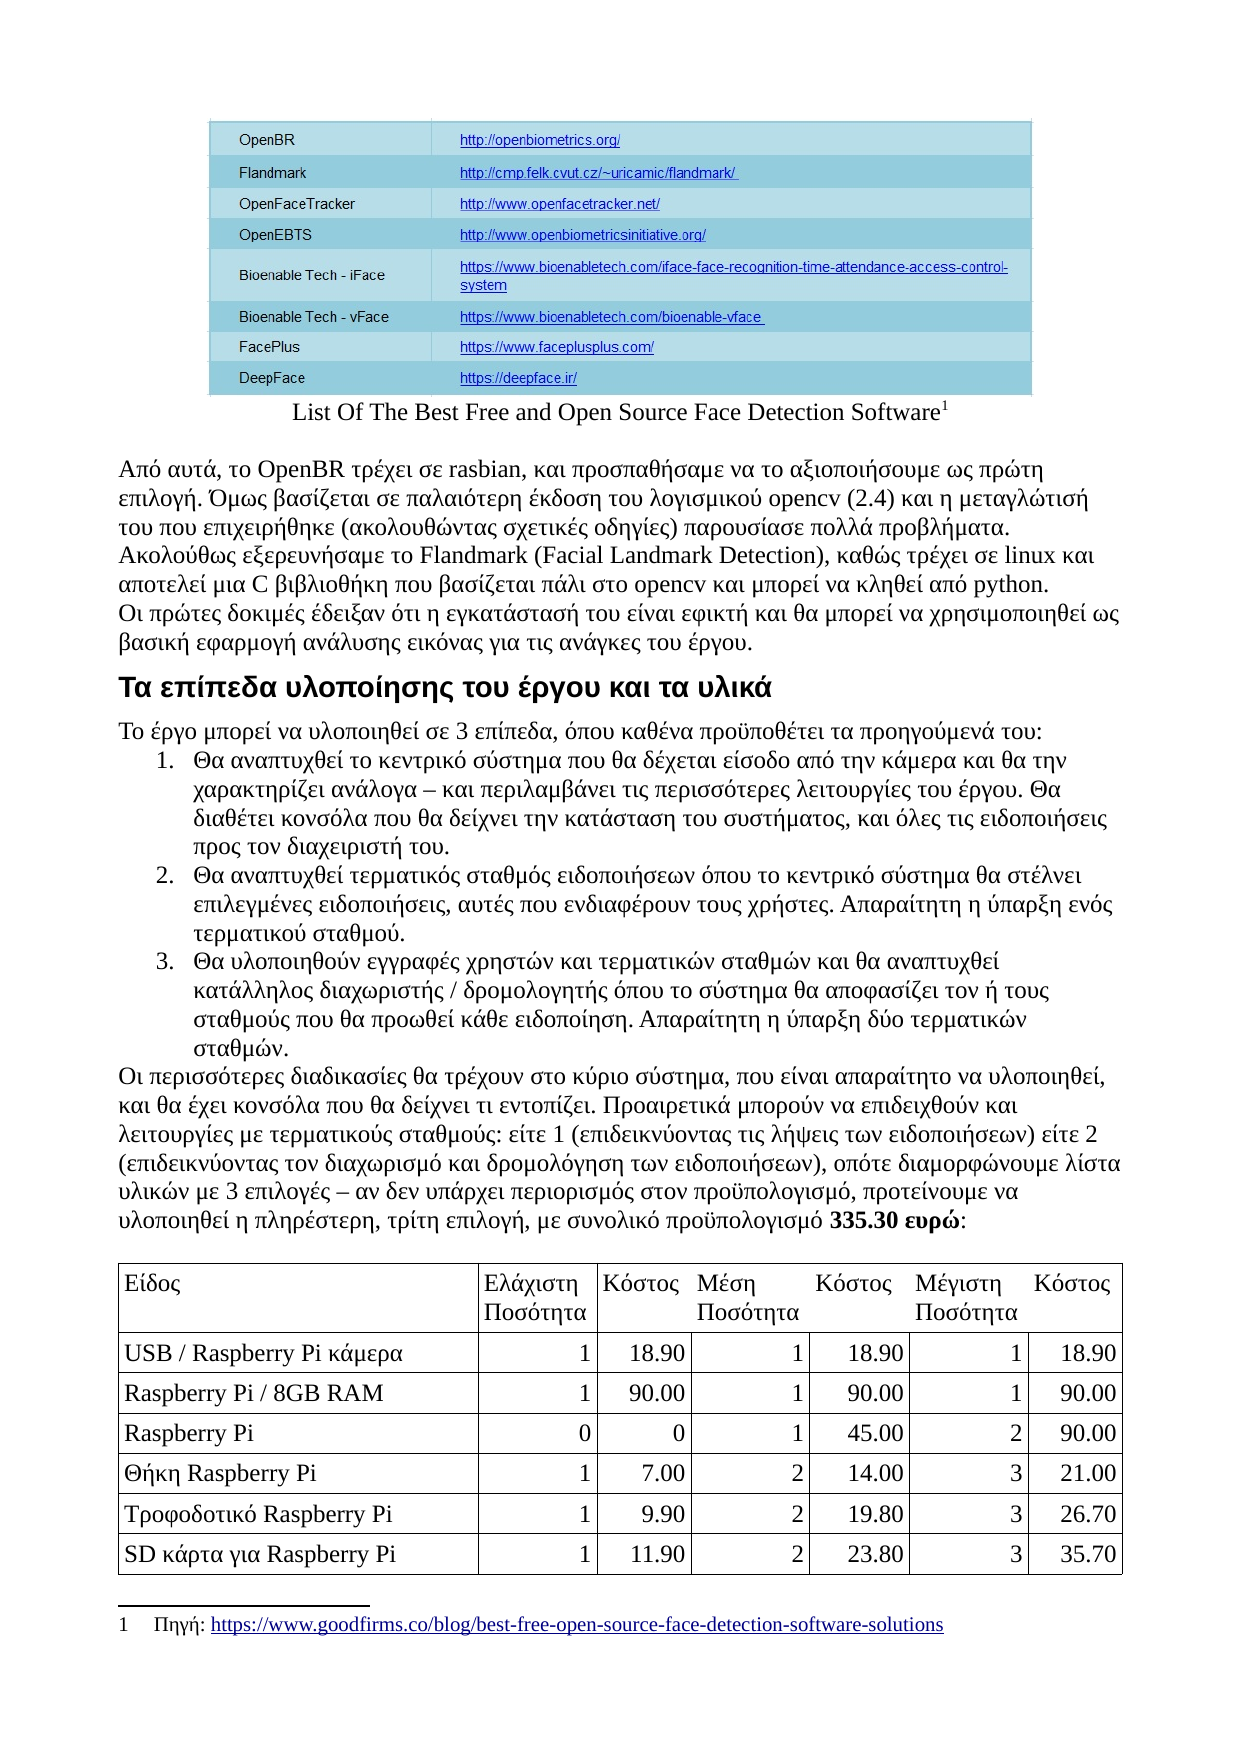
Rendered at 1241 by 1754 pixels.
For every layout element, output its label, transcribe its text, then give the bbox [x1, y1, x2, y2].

picture [206, 118, 1034, 397]
list Θα αναπτυχθεί τερματικός σταθμός ειδοποιήσεων όπου το κεντρικό σύστημα θα στέλνει επιλεγμένες ειδοποιήσεις, αυτές που ενδιαφέρουν τους χρήστες. Απαραίτητη η ύπαρξη ενός τερματικού σταθμού. [156, 860, 1122, 946]
table_cell 18.90 [1029, 1333, 1122, 1372]
table_cell 18.90 [810, 1333, 909, 1372]
table_cell 90.00 [1029, 1414, 1122, 1453]
table_cell 7.00 [598, 1454, 691, 1493]
table_cell 90.00 [1029, 1373, 1122, 1412]
text Ακολούθως εξερευνήσαμε το Flandmark (Facial Landmark Detection), καθώς τρέχει σε linux και αποτελεί μια C βιβλιοθήκη που βασίζεται πάλι στο opencv και μπορεί να κληθεί από python. [118, 541, 1122, 598]
table_cell 1 [910, 1373, 1028, 1412]
table_cell 1 [692, 1414, 809, 1453]
table_cell 35.70 [1029, 1534, 1122, 1574]
table_cell Raspberry Pi [119, 1414, 478, 1453]
list Θα υλοποιηθούν εγγραφές χρηστών και τερματικών σταθμών και θα αναπτυχθεί κατάλληλος διαχωριστής / δρομολογητής όπου το σύστημα θα αποφασίζει τον ή τους σταθμούς που θα προωθεί κάθε ειδοποίηση. Απαραίτητη η ύπαρξη δύο τερματικών σταθμών. [156, 946, 1122, 1061]
table_cell 11.90 [598, 1534, 691, 1574]
table_cell 18.90 [598, 1333, 691, 1372]
table_cell Θήκη Raspberry Pi [119, 1454, 478, 1493]
subtitle Τα επίπεδα υλοποίησης του έργου και τα υλικά [118, 670, 1122, 704]
table_cell USB / Raspberry Pi κάμερα [119, 1333, 478, 1372]
table_header Κόστος [1028, 1264, 1122, 1332]
table_cell 1 [479, 1373, 597, 1412]
table_cell 2 [692, 1494, 809, 1533]
table_header Μέγιστη Ποσότητα [909, 1264, 1028, 1332]
table_cell 9.90 [598, 1494, 691, 1533]
table_cell 1 [479, 1333, 597, 1372]
table_cell 19.80 [810, 1494, 909, 1533]
table_cell 1 [692, 1333, 809, 1372]
table_cell 2 [692, 1454, 809, 1493]
table_cell 1 [910, 1333, 1028, 1372]
table_cell 0 [479, 1414, 597, 1453]
table_header Κόστος [598, 1264, 691, 1332]
table_cell 0 [598, 1414, 691, 1453]
table_cell 3 [910, 1494, 1028, 1533]
table_cell 3 [910, 1534, 1028, 1574]
table_cell 90.00 [810, 1373, 909, 1412]
table_header Κόστος [810, 1264, 909, 1332]
table_cell 1 [479, 1534, 597, 1574]
table_cell 90.00 [598, 1373, 691, 1412]
text Οι πρώτες δοκιμές έδειξαν ότι η εγκατάστασή του είναι εφικτή και θα μπορεί να χρησιμοποιηθεί ως βασική εφαρμογή ανάλυσης εικόνας για τις ανάγκες του έργου. [118, 598, 1122, 656]
table_cell SD κάρτα για Raspberry Pi [119, 1534, 478, 1574]
table_cell 26.70 [1029, 1494, 1122, 1533]
table_cell 45.00 [810, 1414, 909, 1453]
table_header Είδος [119, 1264, 478, 1332]
table_cell 21.00 [1029, 1454, 1122, 1493]
table_cell 2 [910, 1414, 1028, 1453]
table_cell 1 [479, 1494, 597, 1533]
table_cell 2 [692, 1534, 809, 1574]
table_header Ελάχιστη Ποσότητα [479, 1264, 597, 1332]
table_cell 23.80 [810, 1534, 909, 1574]
text List Of The Best Free and Open Source Face Detection Software [118, 118, 1122, 426]
table_cell 1 [692, 1373, 809, 1412]
table_cell Raspberry Pi / 8GB RAM [119, 1373, 478, 1412]
text Το έργο μπορεί να υλοποιηθεί σε 3 επίπεδα, όπου καθένα προϋποθέτει τα προηγούμενά του: [118, 716, 1122, 745]
text Από αυτά, το OpenBR τρέχει σε rasbian, και προσπαθήσαμε να το αξιοποιήσουμε ως πρώτη επιλογή. Όμως βασίζεται σε παλαιότερη έκδοση του λογισμικού opencv (2.4) και η μεταγλώτισή του που επιχειρήθηκε (ακολουθώντας σχετικές οδηγίες) παρουσίασε πολλά προβλήματα. [118, 454, 1122, 541]
table_header Μέση Ποσότητα [691, 1264, 809, 1332]
table_cell 3 [910, 1454, 1028, 1493]
text Πηγή: https://www.goodfirms.co/blog/best-free-open-source-face-detection-software-solutions [118, 1612, 1122, 1636]
table_cell 1 [479, 1454, 597, 1493]
list Θα αναπτυχθεί το κεντρικό σύστημα που θα δέχεται είσοδο από την κάμερα και θα την χαρακτηρίζει ανάλογα – και περιλαμβάνει τις περισσότερες λειτουργίες του έργου. Θα διαθέτει κονσόλα που θα δείχνει την κατάσταση του συστήματος, και όλες τις ειδοποιήσεις προς τον διαχειριστή του. [156, 745, 1122, 860]
text Οι περισσότερες διαδικασίες θα τρέχουν στο κύριο σύστημα, που είναι απαραίτητο να υλοποιηθεί, και θα έχει κονσόλα που θα δείχνει τι εντοπίζει. Προαιρετικά μπορούν να επιδειχθούν και λειτουργίες με τερματικούς σταθμούς: είτε 1 (επιδεικνύοντας τις λήψεις των ειδοποιήσεων) είτε 2 (επιδεικνύοντας τον διαχωρισμό και δρομολόγηση των ειδοποιήσεων), οπότε διαμορφώνουμε λίστα υλικών με 3 επιλογές – αν δεν υπάρχει περιορισμός στον προϋπολογισμό, προτείνουμε να υλοποιηθεί η πληρέστερη, τρίτη επιλογή, με συνολικό προϋπολογισμό 335.30 ευρώ: [118, 1061, 1122, 1234]
table_cell Τροφοδοτικό Raspberry Pi [119, 1494, 478, 1533]
table_cell 14.00 [810, 1454, 909, 1493]
